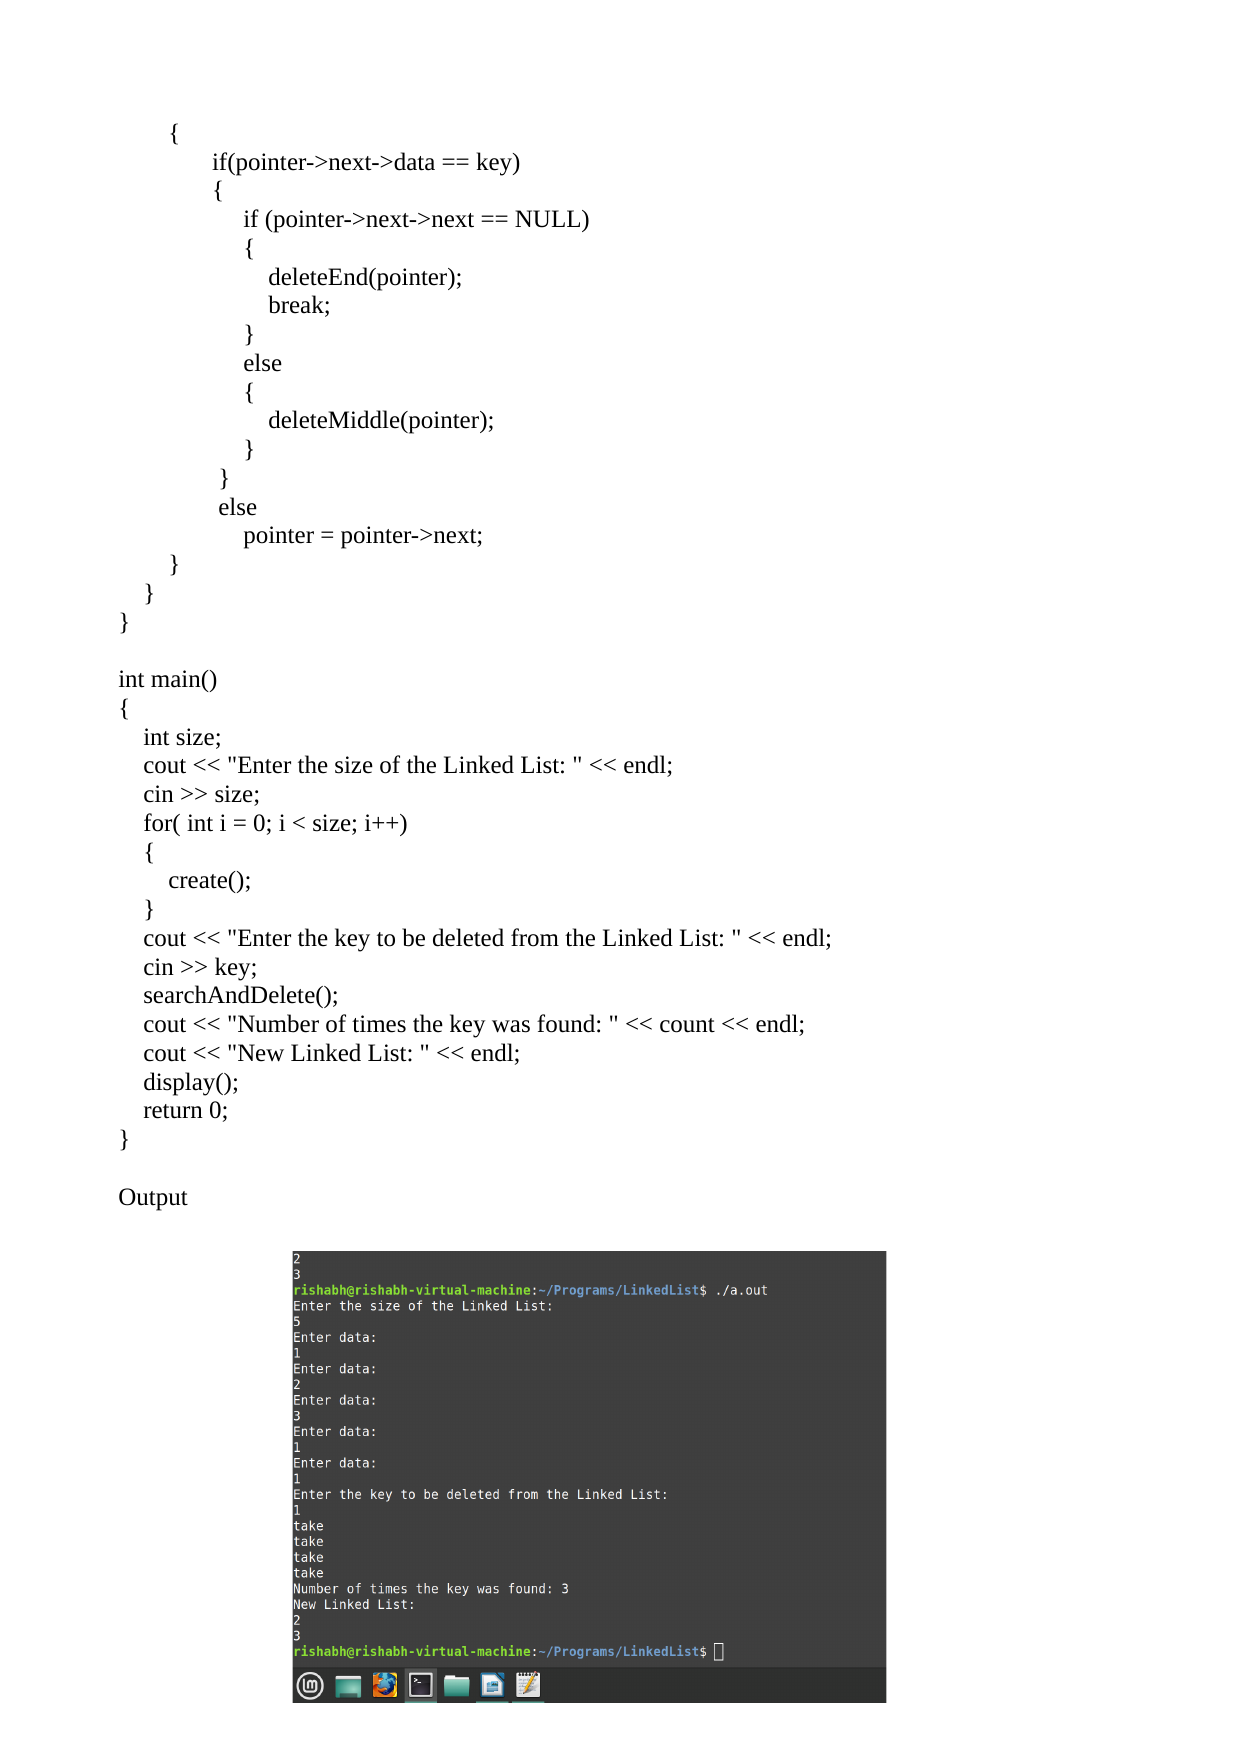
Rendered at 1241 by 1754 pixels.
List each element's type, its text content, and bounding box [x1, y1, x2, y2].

text return 0; [118, 1096, 1122, 1124]
text } [118, 578, 1122, 607]
text cout << "New Linked List: " << endl; [118, 1038, 1122, 1067]
text for( int i = 0; i < size; i++) [118, 808, 1122, 837]
text if(pointer->next->data == key) [118, 147, 1122, 176]
text } [118, 607, 1122, 636]
text else [118, 492, 1122, 521]
text else [118, 348, 1122, 377]
text { [118, 693, 1122, 722]
text } [118, 1124, 1122, 1153]
text int main() [118, 664, 1122, 693]
text } [118, 463, 1122, 492]
text } [118, 549, 1122, 578]
text cout << "Enter the size of the Linked List: " << endl; [118, 751, 1122, 779]
text } [118, 894, 1122, 923]
text int size; [118, 722, 1122, 751]
text } [118, 319, 1122, 348]
text } [118, 434, 1122, 463]
text searchAndDelete(); [118, 981, 1122, 1009]
text { [118, 176, 1122, 204]
text deleteEnd(pointer); [118, 262, 1122, 291]
text { [118, 377, 1122, 406]
text if (pointer->next->next == NULL) [118, 204, 1122, 233]
text break; [118, 291, 1122, 319]
text cin >> key; [118, 952, 1122, 981]
text { [118, 118, 1122, 147]
text cin >> size; [118, 779, 1122, 808]
text pointer = pointer->next; [118, 521, 1122, 549]
text create(); [118, 866, 1122, 894]
text deleteMiddle(pointer); [118, 406, 1122, 434]
text display(); [118, 1067, 1122, 1096]
text cout << "Number of times the key was found: " << count << endl; [118, 1009, 1122, 1038]
text { [118, 837, 1122, 866]
text { [118, 233, 1122, 262]
text Output [118, 1182, 1122, 1211]
text cout << "Enter the key to be deleted from the Linked List: " << endl; [118, 923, 1122, 952]
